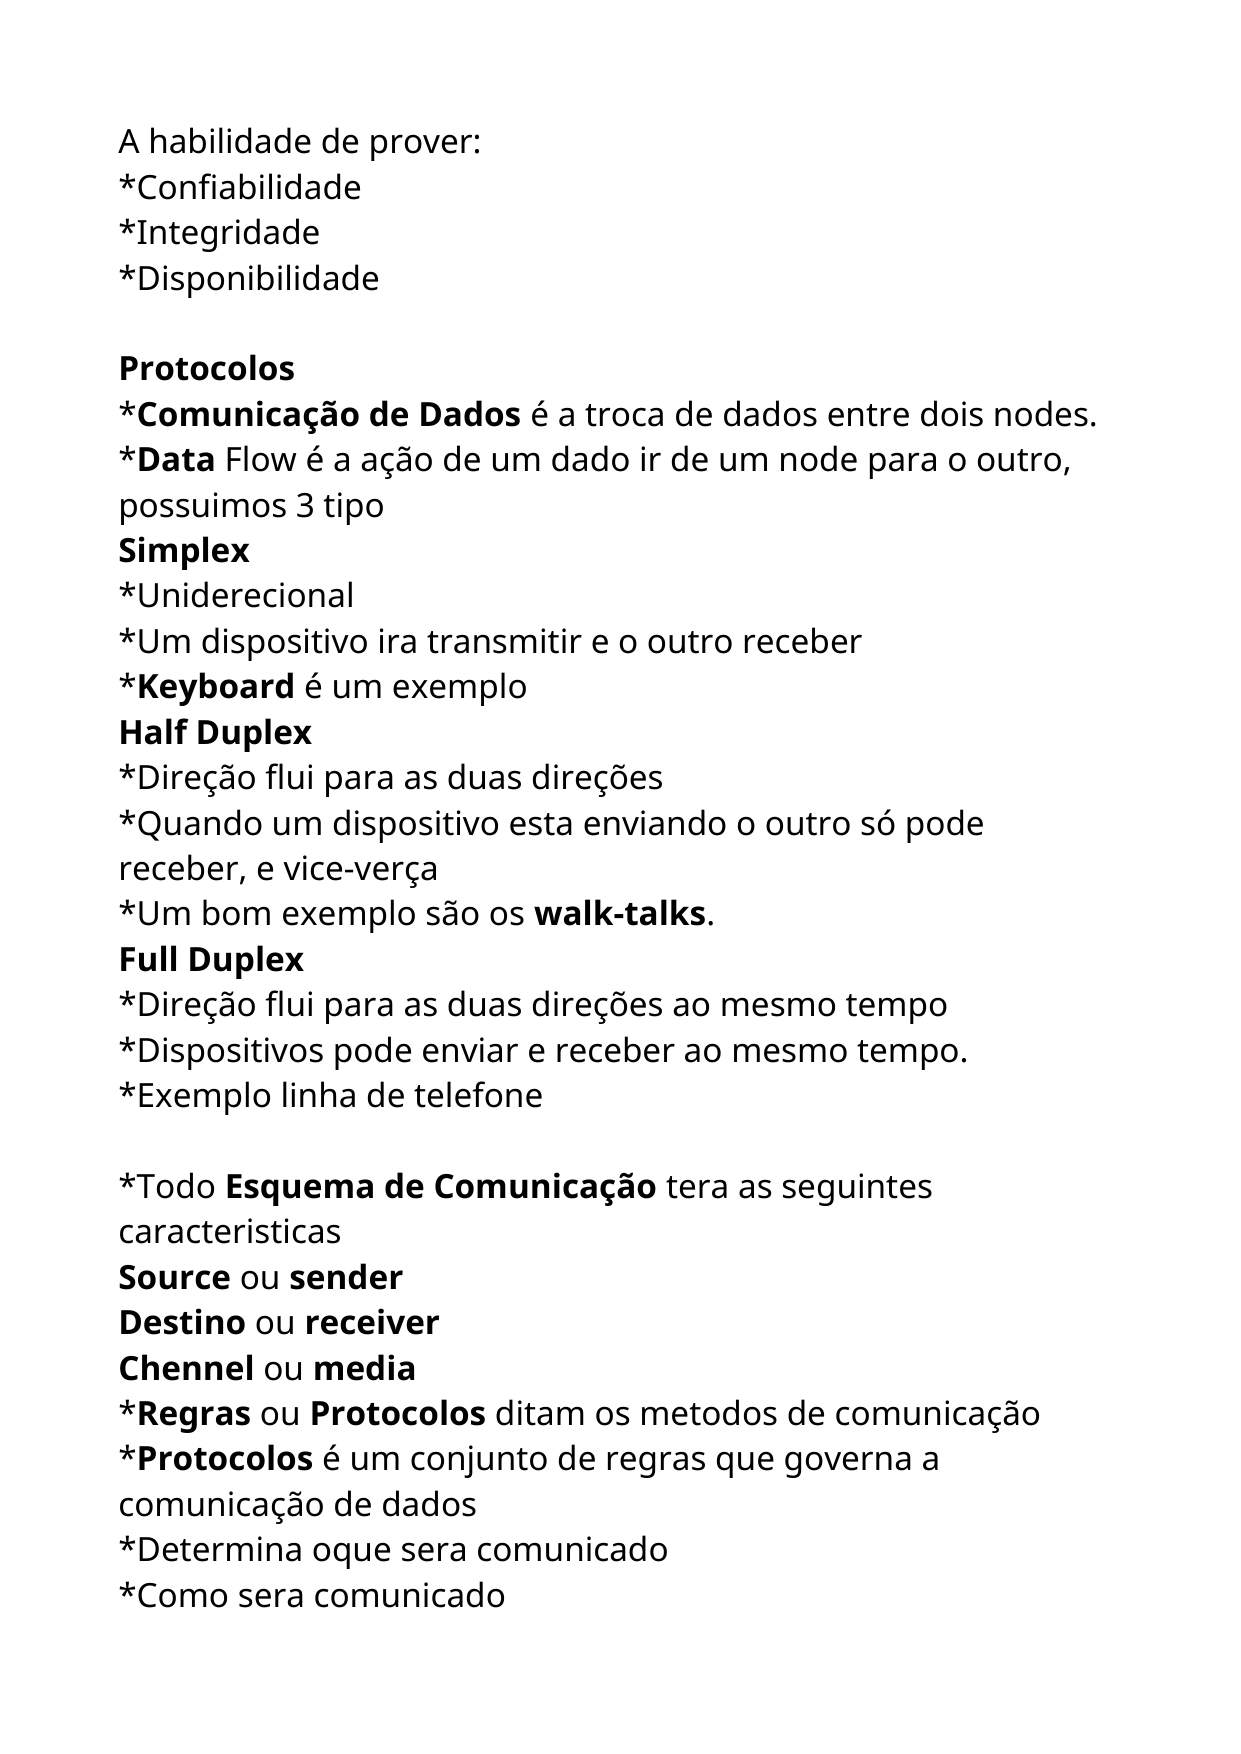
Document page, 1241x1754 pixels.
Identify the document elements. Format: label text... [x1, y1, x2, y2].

text Half Duplex [118, 708, 1122, 754]
text *Todo Esquema de Comunicação tera as seguintes caracteristicas [118, 1163, 1122, 1253]
text *Protocolos é um conjunto de regras que governa a comunicação de dados [118, 1435, 1122, 1526]
text *Determina oque sera comunicado [118, 1526, 1122, 1571]
text Full Duplex [118, 936, 1122, 981]
text *Como sera comunicado [118, 1571, 1122, 1617]
text Protocolos [118, 345, 1122, 391]
text *Disponibilidade [118, 254, 1122, 300]
text *Keyboard é um exemplo [118, 663, 1122, 708]
text Source ou sender [118, 1253, 1122, 1299]
text *Uniderecional [118, 572, 1122, 618]
text *Um bom exemplo são os walk-talks. [118, 890, 1122, 936]
text Simplex [118, 527, 1122, 572]
text *Exemplo linha de telefone [118, 1072, 1122, 1117]
text *Confiabilidade [118, 163, 1122, 209]
text *Quando um dispositivo esta enviando o outro só pode receber, e vice-verça [118, 799, 1122, 890]
text A habilidade de prover: [118, 118, 1122, 163]
text Destino ou receiver [118, 1299, 1122, 1344]
text *Dispositivos pode enviar e receber ao mesmo tempo. [118, 1026, 1122, 1072]
text *Direção flui para as duas direções [118, 754, 1122, 799]
text *Comunicação de Dados é a troca de dados entre dois nodes. [118, 391, 1122, 436]
text Chennel ou media [118, 1344, 1122, 1390]
text *Regras ou Protocolos ditam os metodos de comunicação [118, 1390, 1122, 1435]
text *Data Flow é a ação de um dado ir de um node para o outro, possuimos 3 tipo [118, 436, 1122, 527]
text *Integridade [118, 209, 1122, 254]
text *Um dispositivo ira transmitir e o outro receber [118, 618, 1122, 663]
text *Direção flui para as duas direções ao mesmo tempo [118, 981, 1122, 1026]
